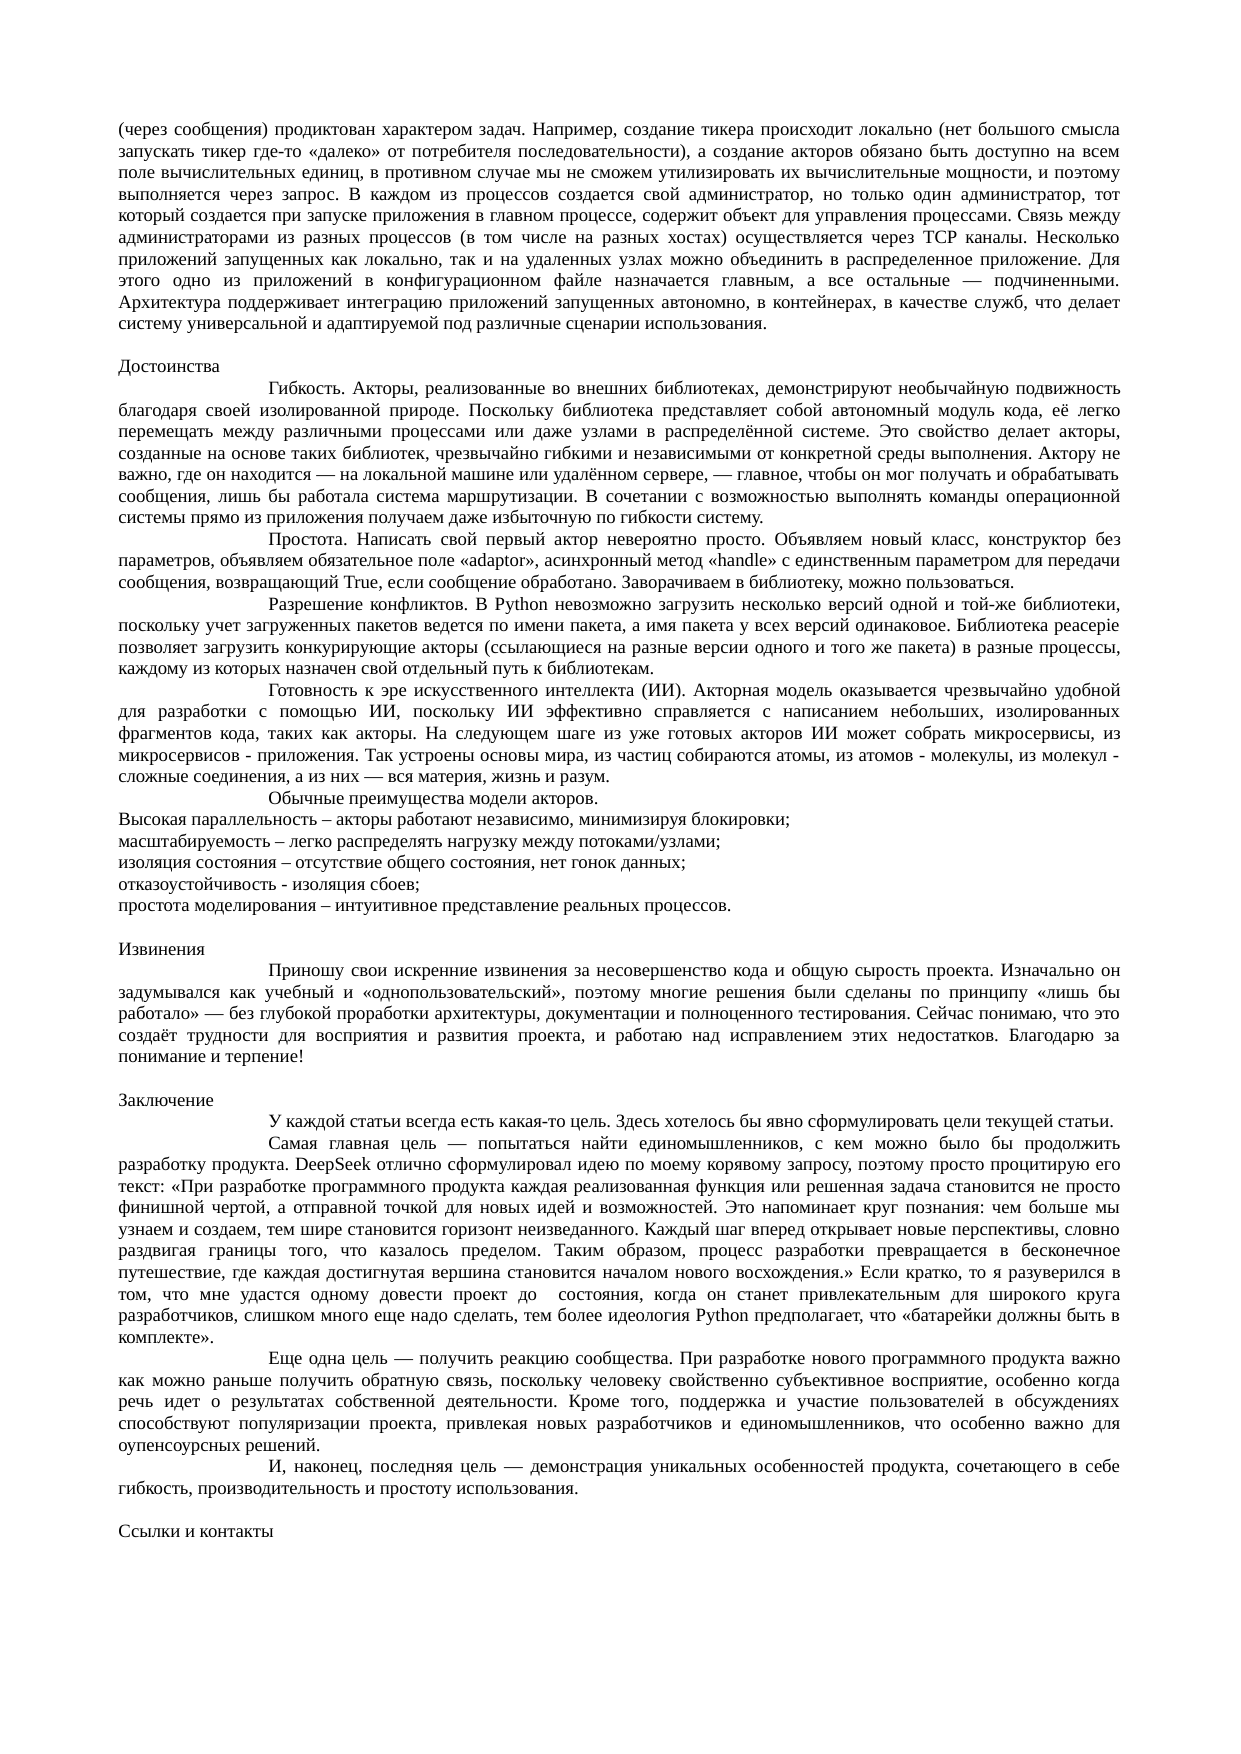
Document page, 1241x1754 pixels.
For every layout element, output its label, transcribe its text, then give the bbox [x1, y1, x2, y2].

text изоляция состояния – отсутствие общего состояния, нет гонок данных; [118, 851, 1122, 873]
text Обычные преимущества модели акторов. [118, 787, 1122, 808]
text Высокая параллельность – акторы работают независимо, минимизируя блокировки; [118, 808, 1122, 830]
text масштабируемость – легко распределять нагрузку между потоками/узлами; [118, 830, 1122, 851]
text Разрешение конфликтов. В Python невозможно загрузить несколько версий одной и той-же библиотеки, поскольку учет загруженных пакетов ведется по имени пакета, а имя пакета у всех версий одинаковое. Библиотека peacepie позволяет загрузить конкурирующие акторы (ссылающиеся на разные версии одного и того же пакета) в разные процессы, каждому из которых назначен свой отдельный путь к библиотекам. [118, 592, 1122, 679]
text И, наконец, последняя цель — демонстрация уникальных особенностей продукта, сочетающего в себе гибкость, производительность и простоту использования. [118, 1455, 1122, 1498]
text У каждой статьи всегда есть какая-то цель. Здесь хотелось бы явно сформулировать цели текущей статьи. [118, 1110, 1122, 1132]
text Приношу свои искренние извинения за несовершенство кода и общую сырость проекта. Изначально он задумывался как учебный и «однопользовательский», поэтому многие решения были сделаны по принципу «лишь бы работало» — без глубокой проработки архитектуры, документации и полноценного тестирования. Сейчас понимаю, что это создаёт трудности для восприятия и развития проекта, и работаю над исправлением этих недостатков. Благодарю за понимание и терпение! [118, 959, 1122, 1067]
text Еще одна цель — получить реакцию сообщества. При разработке нового программного продукта важно как можно раньше получить обратную связь, поскольку человеку свойственно субъективное восприятие, особенно когда речь идет о результатах собственной деятельности. Кроме того, поддержка и участие пользователей в обсуждениях способствуют популяризации проекта, привлекая новых разработчиков и единомышленников, что особенно важно для оупенсоурсных решений. [118, 1347, 1122, 1455]
text Заключение [118, 1088, 1122, 1110]
text Простота. Написать свой первый актор невероятно просто. Объявляем новый класс, конструктор без параметров, объявляем обязательное поле «adaptor», асинхронный метод «handle» с единственным параметром для передачи сообщения, возвращающий True, если сообщение обработано. Заворачиваем в библиотеку, можно пользоваться. [118, 528, 1122, 592]
text Самая главная цель — попытаться найти единомышленников, с кем можно было бы продолжить разработку продукта. DeepSeek отлично сформулировал идею по моему корявому запросу, поэтому просто процитирую его текст: «При разработке программного продукта каждая реализованная функция или решенная задача становится не просто финишной чертой, а отправной точкой для новых идей и возможностей. Это напоминает круг познания: чем больше мы узнаем и создаем, тем шире становится горизонт неизведанного. Каждый шаг вперед открывает новые перспективы, словно раздвигая границы того, что казалось пределом. Таким образом, процесс разработки превращается в бесконечное путешествие, где каждая достигнутая вершина становится началом нового восхождения.» Если кратко, то я разуверился в том, что мне удастся одному довести проект до состояния, когда он станет привлекательным для широкого круга разработчиков, слишком много еще надо сделать, тем более идеология Python предполагает, что «батарейки должны быть в комплекте». [118, 1132, 1122, 1347]
text Извинения [118, 937, 1122, 959]
text Достоинства [118, 355, 1122, 377]
text Ссылки и контакты [118, 1520, 1122, 1541]
text отказоустойчивость - изоляция сбоев; [118, 873, 1122, 894]
text Гибкость. Акторы, реализованные во внешних библиотеках, демонстрируют необычайную подвижность благодаря своей изолированной природе. Поскольку библиотека представляет собой автономный модуль кода, её легко перемещать между различными процессами или даже узлами в распределённой системе. Это свойство делает акторы, созданные на основе таких библиотек, чрезвычайно гибкими и независимыми от конкретной среды выполнения. Актору не важно, где он находится — на локальной машине или удалённом сервере, — главное, чтобы он мог получать и обрабатывать сообщения, лишь бы работала система маршрутизации. В сочетании с возможностью выполнять команды операционной системы прямо из приложения получаем даже избыточную по гибкости систему. [118, 377, 1122, 528]
text Готовность к эре искусственного интеллекта (ИИ). Акторная модель оказывается чрезвычайно удобной для разработки с помощью ИИ, поскольку ИИ эффективно справляется с написанием небольших, изолированных фрагментов кода, таких как акторы. На следующем шаге из уже готовых акторов ИИ может собрать микросервисы, из микросервисов - приложения. Так устроены основы мира, из частиц собираются атомы, из атомов - молекулы, из молекул - сложные соединения, а из них — вся материя, жизнь и разум. [118, 679, 1122, 787]
text (через сообщения) продиктован характером задач. Например, создание тикера происходит локально (нет большого смысла запускать тикер где-то «далеко» от потребителя последовательности), а создание акторов обязано быть доступно на всем поле вычислительных единиц, в противном случае мы не сможем утилизировать их вычислительные мощности, и поэтому выполняется через запрос. В каждом из процессов создается свой администратор, но только один администратор, тот который создается при запуске приложения в главном процессе, содержит объект для управления процессами. Связь между администраторами из разных процессов (в том числе на разных хостах) осуществляется через TCP каналы. Несколько приложений запущенных как локально, так и на удаленных узлах можно объединить в распределенное приложение. Для этого одно из приложений в конфигурационном файле назначается главным, а все остальные — подчиненными. Архитектура поддерживает интеграцию приложений запущенных автономно, в контейнерах, в качестве служб, что делает систему универсальной и адаптируемой под различные сценарии использования. [118, 118, 1122, 334]
text простота моделирования – интуитивное представление реальных процессов. [118, 894, 1122, 916]
